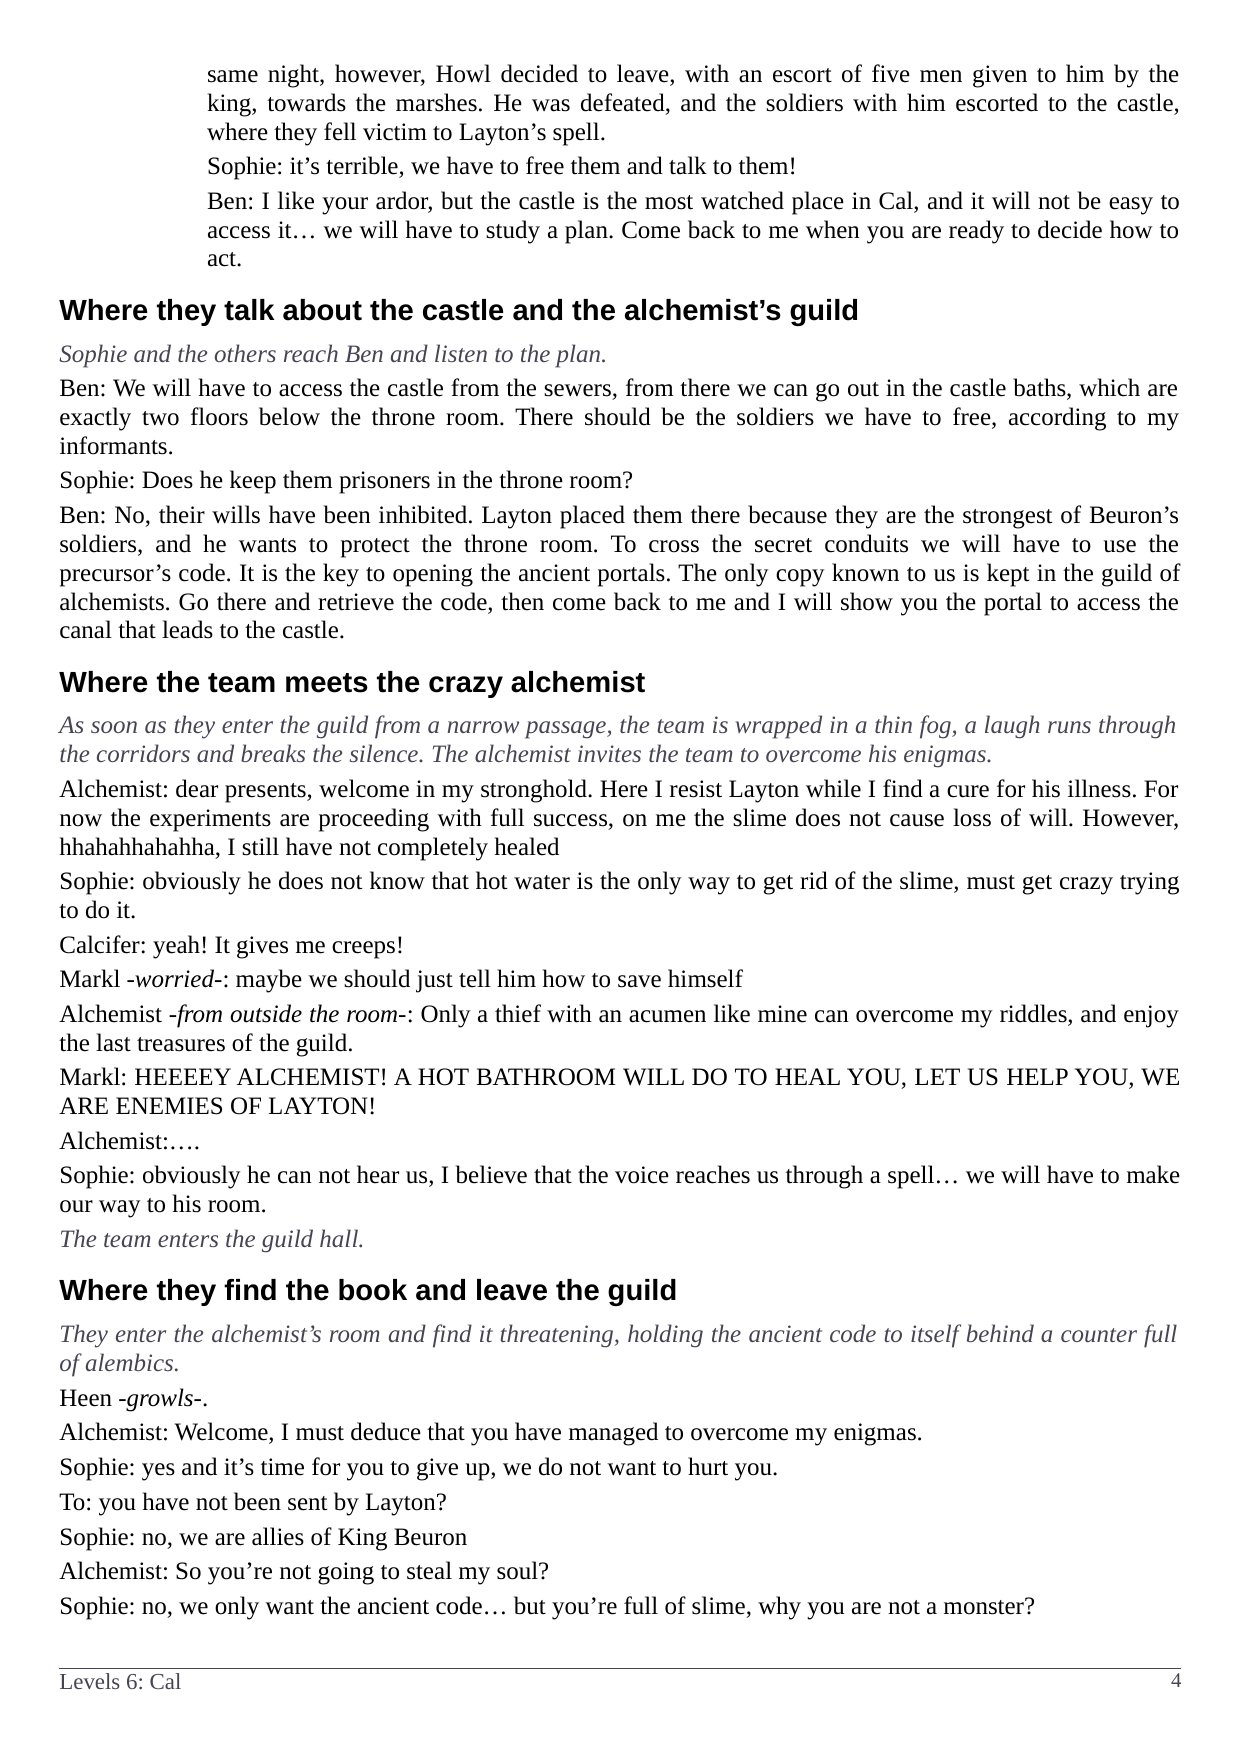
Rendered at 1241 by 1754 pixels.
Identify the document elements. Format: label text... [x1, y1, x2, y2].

subtitle Where the team meets the crazy alchemist [59, 664, 1181, 698]
text Ben: No, their wills have been inhibited. Layton placed them there because they are the strongest of Beuron’s soldiers, and he wants to protect the throne room. To cross the secret conduits we will have to use the precursor’s code. It is the key to opening the ancient portals. The only copy known to us is kept in the guild of alchemists. Go there and retrieve the code, then come back to me and I will show you the portal to access the canal that leads to the castle. [59, 500, 1181, 644]
text Sophie: it’s terrible, we have to free them and talk to them! [207, 151, 1181, 180]
text Sophie: yes and it’s time for you to give up, we do not want to hurt you. [59, 1452, 1181, 1481]
text Alchemist: dear presents, welcome in my stronghold. Here I resist Layton while I find a cure for his illness. For now the experiments are proceeding with full success, on me the slime does not cause loss of will. However, hhahahhahahha, I still have not completely healed [59, 774, 1181, 860]
text They enter the alchemist’s room and find it threatening, holding the ancient code to itself behind a counter full of alembics. [59, 1319, 1181, 1377]
text same night, however, Howl decided to leave, with an escort of five men given to him by the king, towards the marshes. He was defeated, and the soldiers with him escorted to the castle, where they fell victim to Layton’s spell. [207, 59, 1181, 145]
text Sophie: no, we only want the ancient code… but you’re full of slime, why you are not a monster? [59, 1591, 1181, 1620]
text Alchemist: Welcome, I must deduce that you have managed to overcome my enigmas. [59, 1417, 1181, 1446]
subtitle Where they find the book and leave the guild [59, 1273, 1181, 1307]
text Sophie: Does he keep them prisoners in the throne room? [59, 466, 1181, 494]
text Ben: I like your ardor, but the castle is the most watched place in Cal, and it will not be easy to access it… we will have to study a plan. Come back to me when you are ready to decide how to act. [207, 186, 1181, 272]
text The team enters the guild hall. [59, 1224, 1181, 1253]
text Markl: HEEEEY ALCHEMIST! A HOT BATHROOM WILL DO TO HEAL YOU, LET US HELP YOU, WE ARE ENEMIES OF LAYTON! [59, 1062, 1181, 1120]
text Markl -worried-: maybe we should just tell him how to save himself [59, 964, 1181, 993]
text Calcifer: yeah! It gives me creeps! [59, 930, 1181, 958]
text Sophie: no, we are allies of King Beuron [59, 1522, 1181, 1550]
text Sophie: obviously he does not know that hot water is the only way to get rid of the slime, must get crazy trying to do it. [59, 866, 1181, 924]
subtitle Where they talk about the castle and the alchemist’s guild [59, 293, 1181, 326]
text Alchemist -from outside the room-: Only a thief with an acumen like mine can overcome my riddles, and enjoy the last treasures of the guild. [59, 999, 1181, 1057]
text Alchemist:…. [59, 1126, 1181, 1155]
text Sophie and the others reach Ben and listen to the plan. [59, 339, 1181, 367]
text As soon as they enter the guild from a narrow passage, the team is wrapped in a thin fog, a laugh runs through the corridors and breaks the silence. The alchemist invites the team to overcome his enigmas. [59, 711, 1181, 768]
text Ben: We will have to access the castle from the sewers, from there we can go out in the castle baths, which are exactly two floors below the throne room. There should be the soldiers we have to free, according to my informants. [59, 373, 1181, 460]
text To: you have not been sent by Layton? [59, 1487, 1181, 1516]
text Alchemist: So you’re not going to steal my soul? [59, 1556, 1181, 1585]
text Heen -growls-. [59, 1383, 1181, 1412]
text Sophie: obviously he can not hear us, I believe that the voice reaches us through a spell… we will have to make our way to his room. [59, 1161, 1181, 1218]
